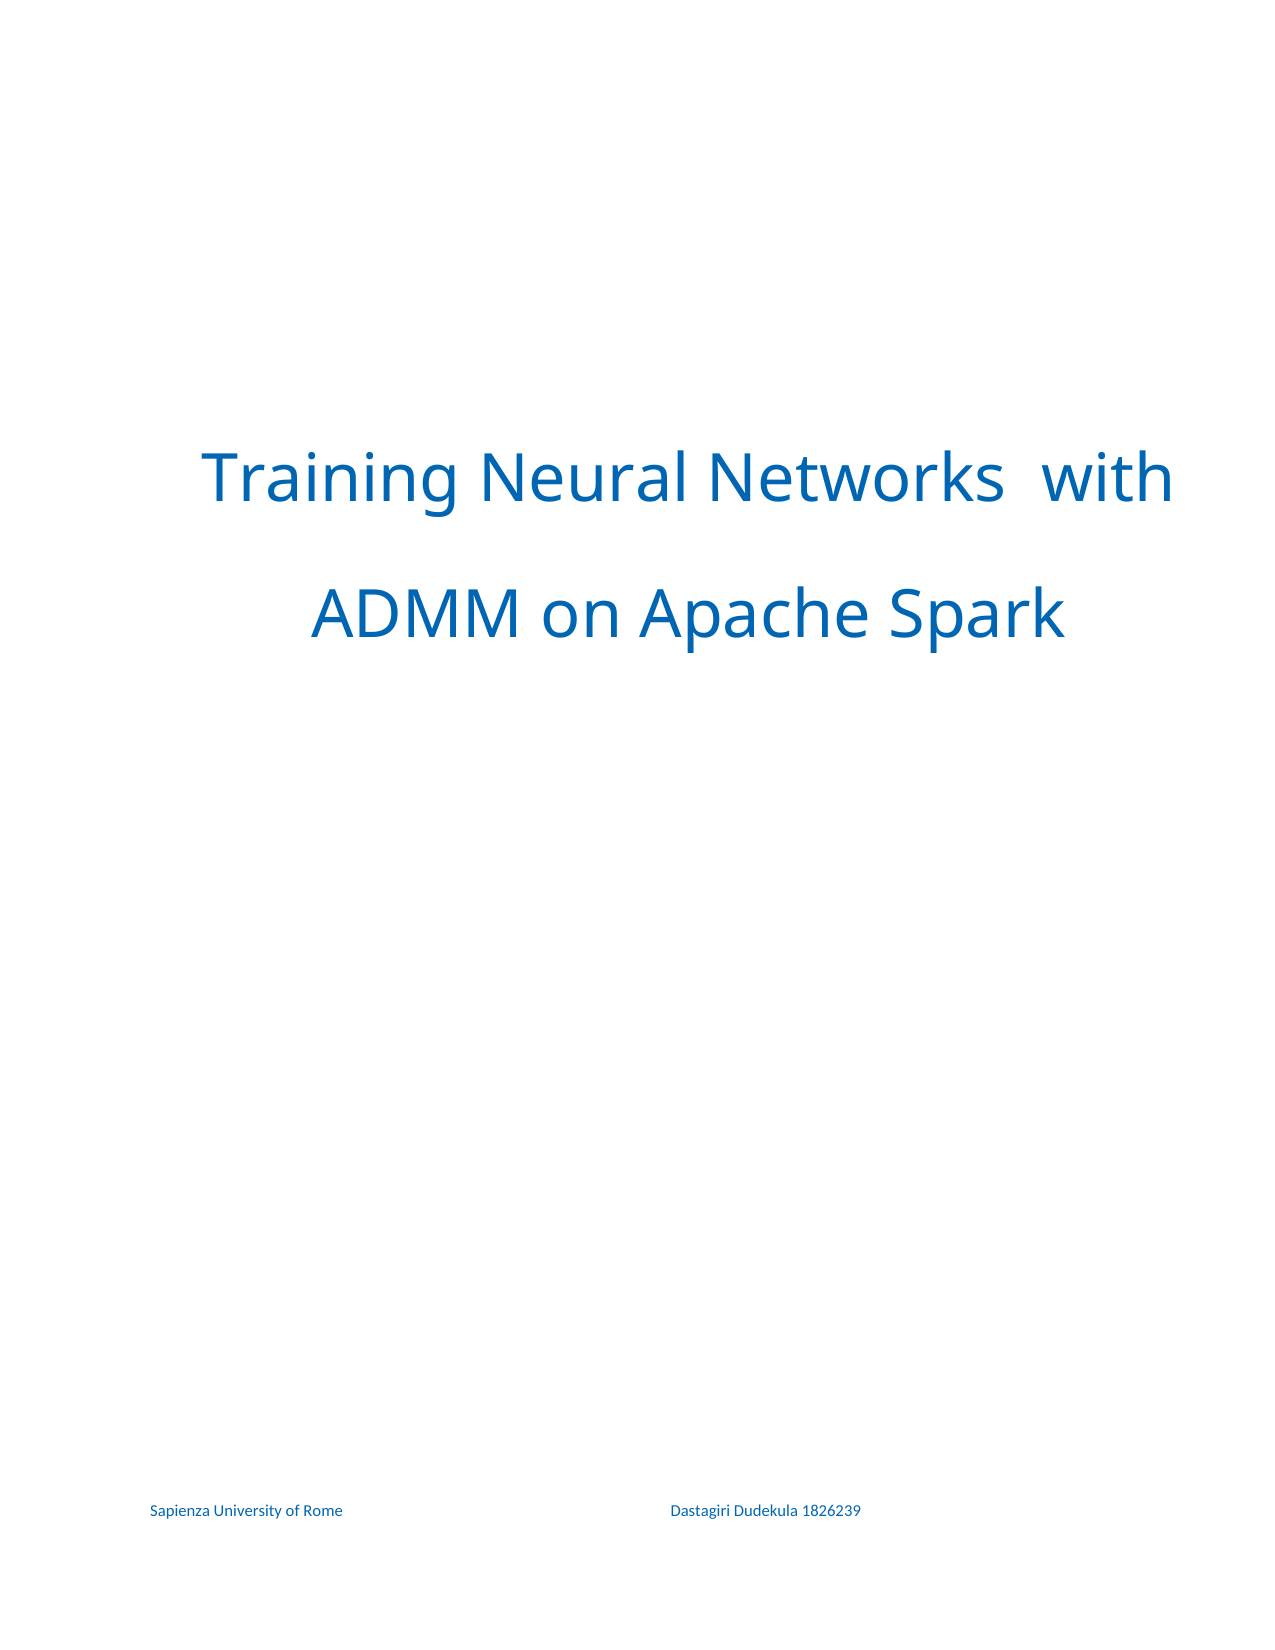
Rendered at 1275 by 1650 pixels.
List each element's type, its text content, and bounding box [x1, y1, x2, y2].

text Training Neural Networks with ADMM on Apache Spark [150, 430, 1228, 657]
